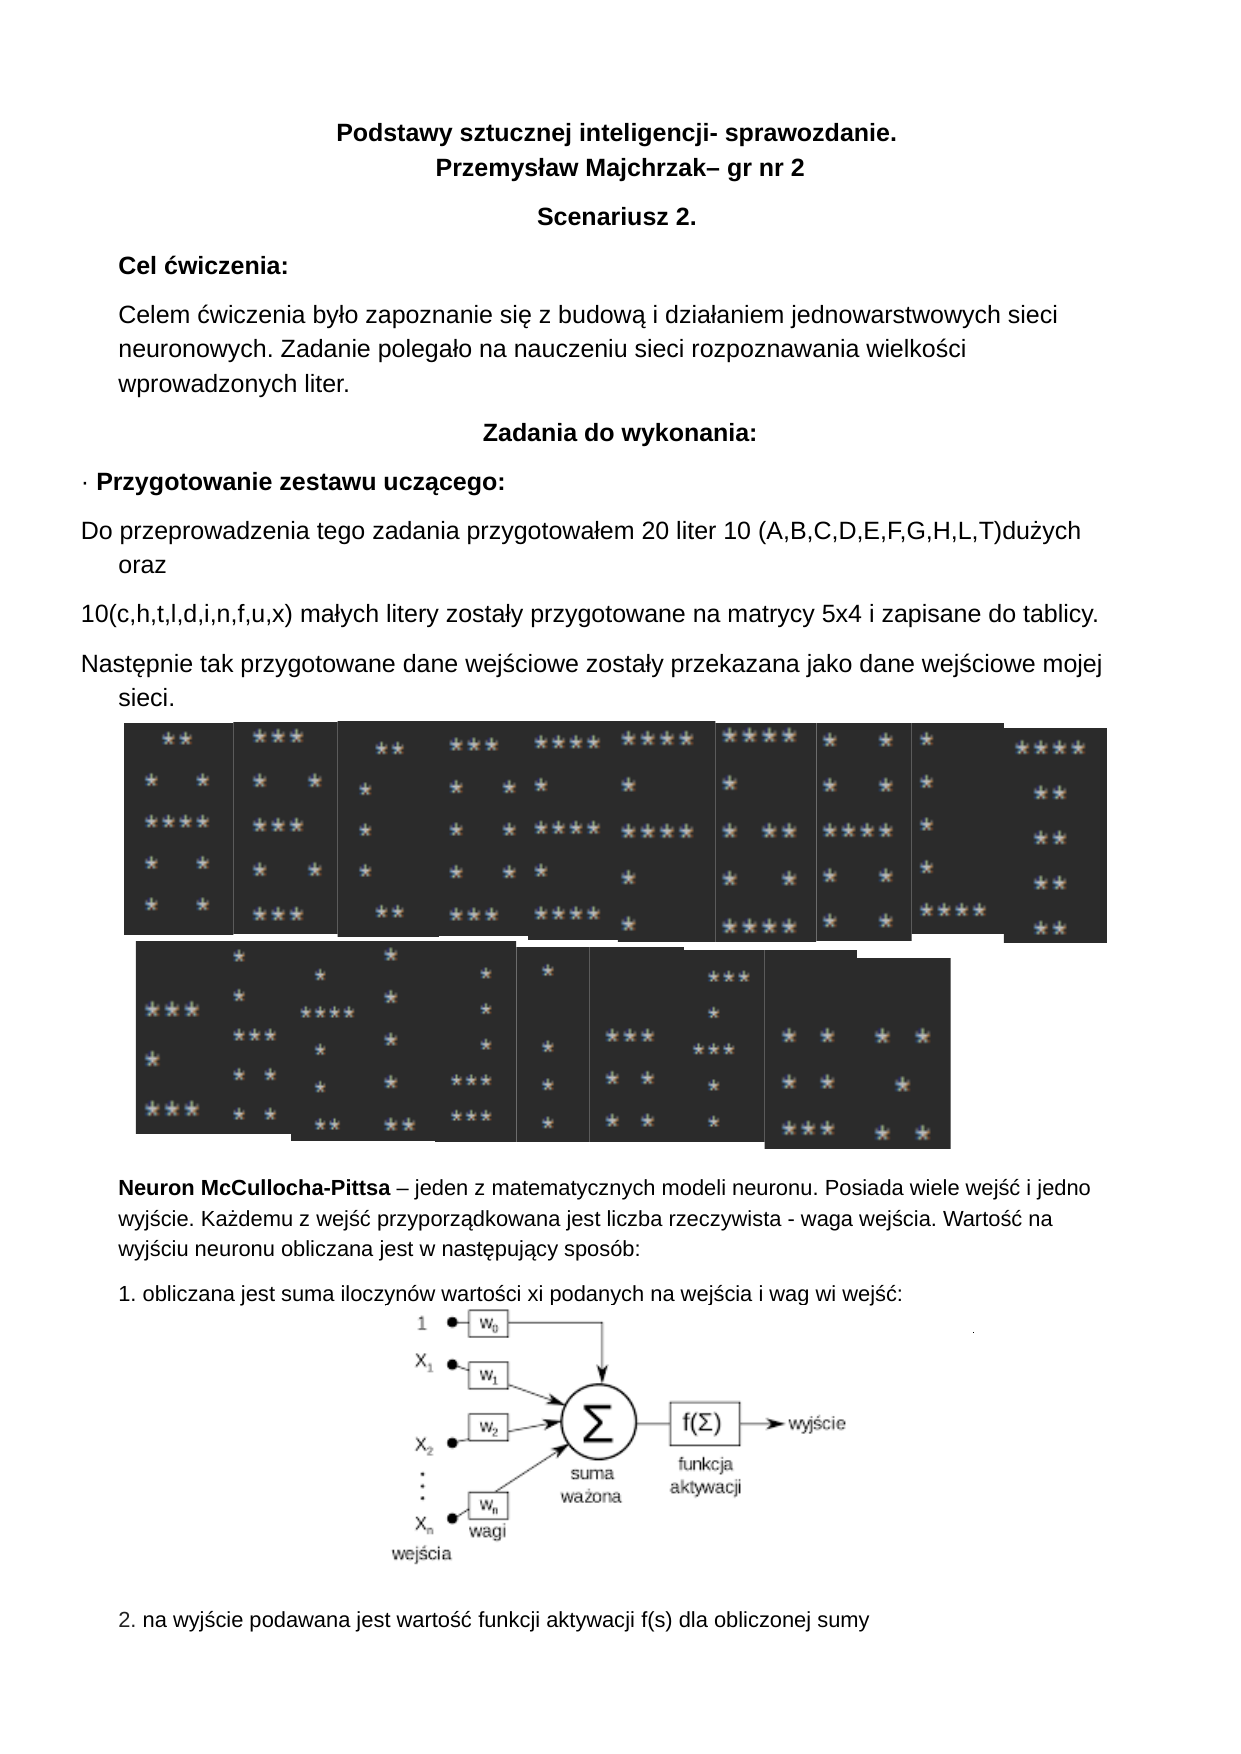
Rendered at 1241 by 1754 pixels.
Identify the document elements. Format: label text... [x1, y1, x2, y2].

text Do przeprowadzenia tego zadania przygotowałem 20 liter 10 (A,B,C,D,E,F,G,H,L,T)dużych oraz [81, 516, 1122, 579]
text · Przygotowanie zestawu uczącego: [81, 467, 1122, 496]
text Neuron McCullocha-Pittsa – jeden z matematycznych modeli neuronu. Posiada wiele wejść i jedno wyjście. Każdemu z wejść przyporządkowana jest liczba rzeczywista - waga wejścia. Wartość na wyjściu neuronu obliczana jest w następujący sposób: [118, 1175, 1122, 1261]
text Celem ćwiczenia było zapoznanie się z budową i działaniem jednowarstwowych sieci neuronowych. Zadanie polegało na nauczeniu sieci rozpoznawania wielkości wprowadzonych liter. [118, 300, 1122, 397]
list 1. obliczana jest suma iloczynów wartości xi podanych na wejścia i wag wi wejść: [118, 1280, 1122, 1306]
text Cel ćwiczenia: [118, 251, 1122, 279]
text Zadania do wykonania: [118, 418, 1122, 447]
picture [124, 721, 1107, 943]
picture [385, 1305, 855, 1569]
text Scenariusz 2. [118, 202, 1122, 230]
text Następnie tak przygotowane dane wejściowe zostały przekazana jako dane wejściowe mojej sieci. [81, 648, 1122, 712]
text Podstawy sztucznej inteligencji- sprawozdanie. Przemysław Majchrzak– gr nr 2 [118, 118, 1122, 181]
text 10(c,h,t,l,d,i,n,f,u,x) małych litery zostały przygotowane na matrycy 5x4 i zapisane do tablicy. [81, 599, 1122, 628]
list 2. na wyjście podawana jest wartość funkcji aktywacji f(s) dla obliczonej sumy [118, 1607, 1122, 1632]
picture [135, 941, 951, 1149]
